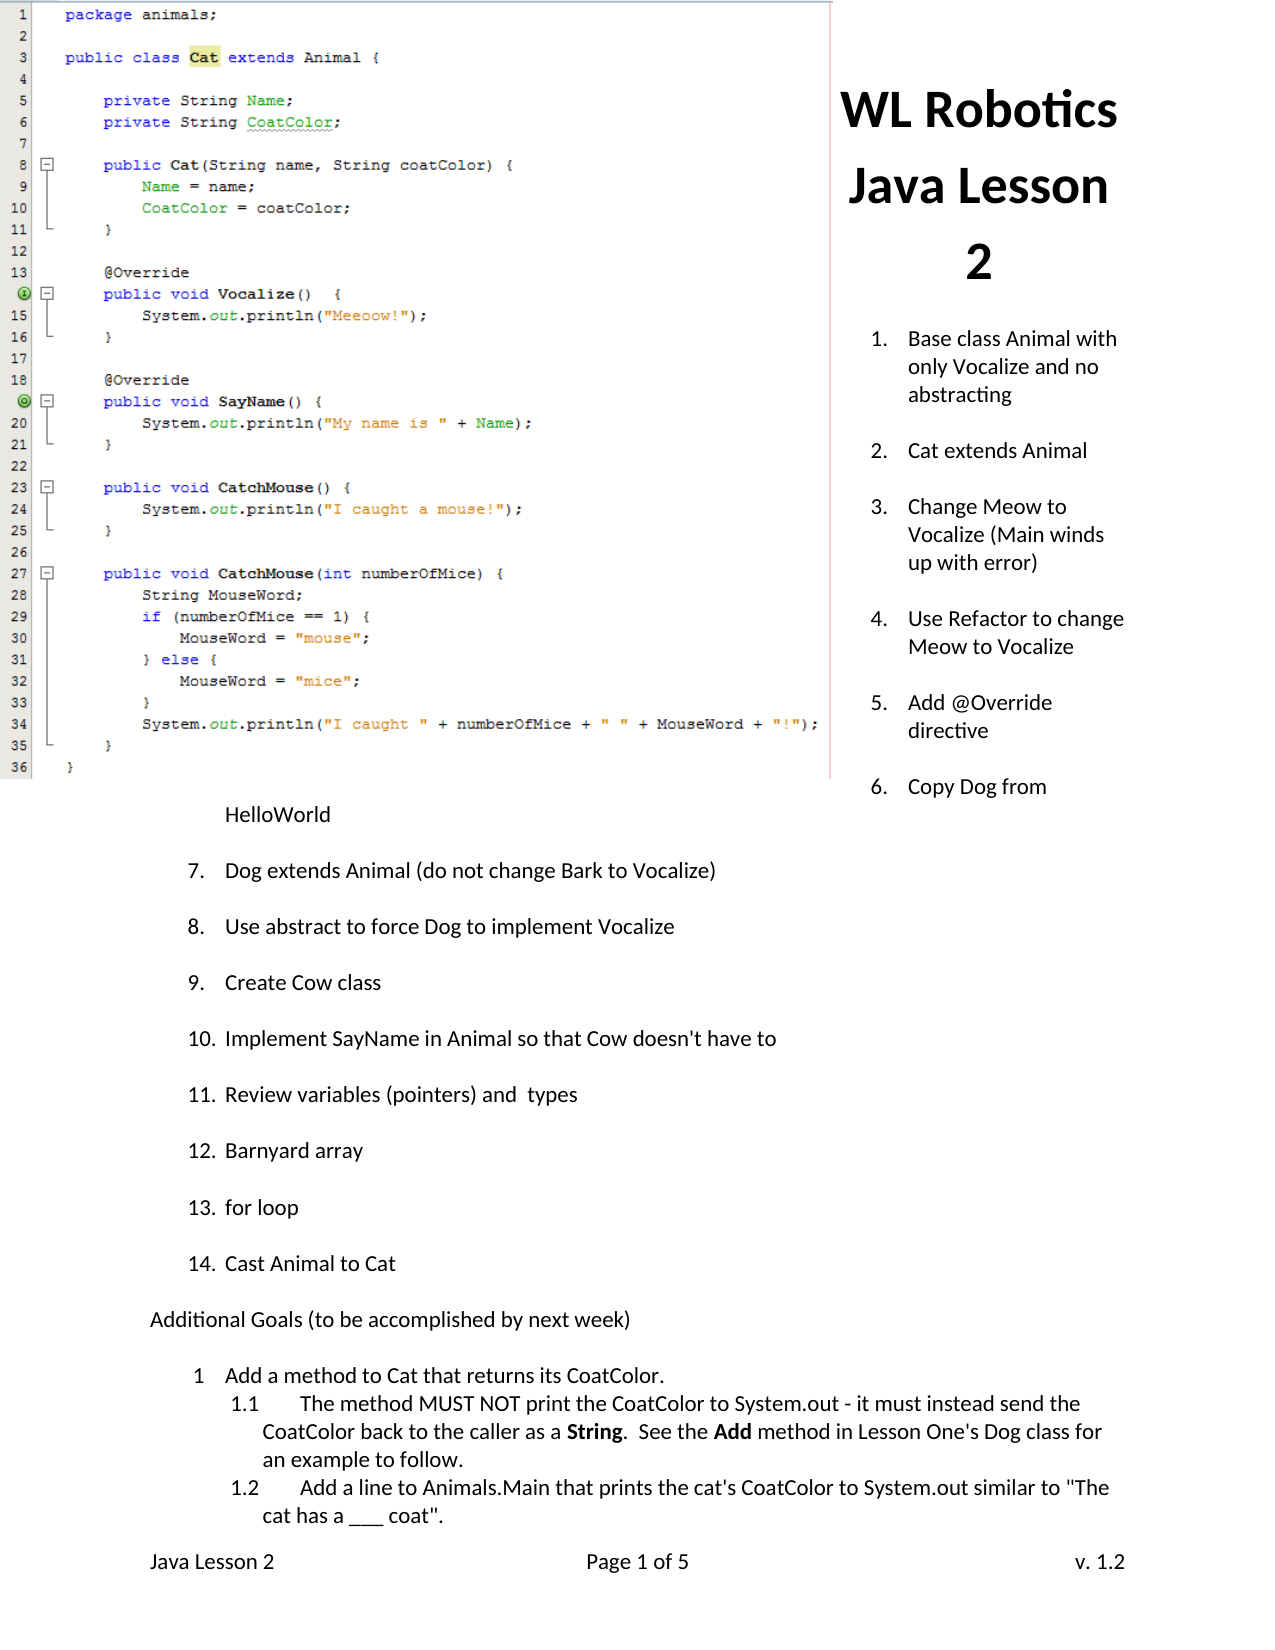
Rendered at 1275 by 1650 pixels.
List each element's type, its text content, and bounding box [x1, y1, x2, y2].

list Add @Override directive [833, 688, 1125, 744]
text Additional Goals (to be accomplished by next week) [150, 1305, 1125, 1333]
list Barnyard array [187, 1137, 1125, 1164]
text WL Robotics Java Lesson 2 [833, 75, 1125, 293]
list Use abstract to force Dog to implement Vocalize [187, 912, 1125, 940]
list Base class Animal with only Vocalize and no abstracting [833, 324, 1125, 408]
list Add a method to Cat that returns its CoatColor. [187, 1361, 1125, 1389]
list Use Refactor to change Meow to Vocalize [833, 604, 1125, 660]
list Cast Animal to Cat [187, 1249, 1125, 1277]
list The method MUST NOT print the CoatColor to System.out - it must instead send the CoatColor back to the caller as a String. See the Add method in Lesson One's Dog class for an example to follow. [225, 1389, 1125, 1473]
list Create Cow class [187, 968, 1125, 996]
list Change Meow to Vocalize (Main winds up with error) [833, 492, 1125, 576]
list Dog extends Animal (do not change Bark to Vocalize) [187, 856, 1125, 884]
list Add a line to Animals.Main that prints the cat's CoatColor to System.out similar to "The cat has a ___ coat". [225, 1473, 1125, 1529]
picture [0, 0, 833, 779]
list Cat extends Animal [833, 436, 1125, 464]
list Implement SayName in Animal so that Cow doesn't have to [187, 1024, 1125, 1052]
list Review variables (pointers) and types [187, 1081, 1125, 1108]
list Copy Dog from HelloWorld [187, 772, 1125, 828]
list for loop [187, 1193, 1125, 1221]
